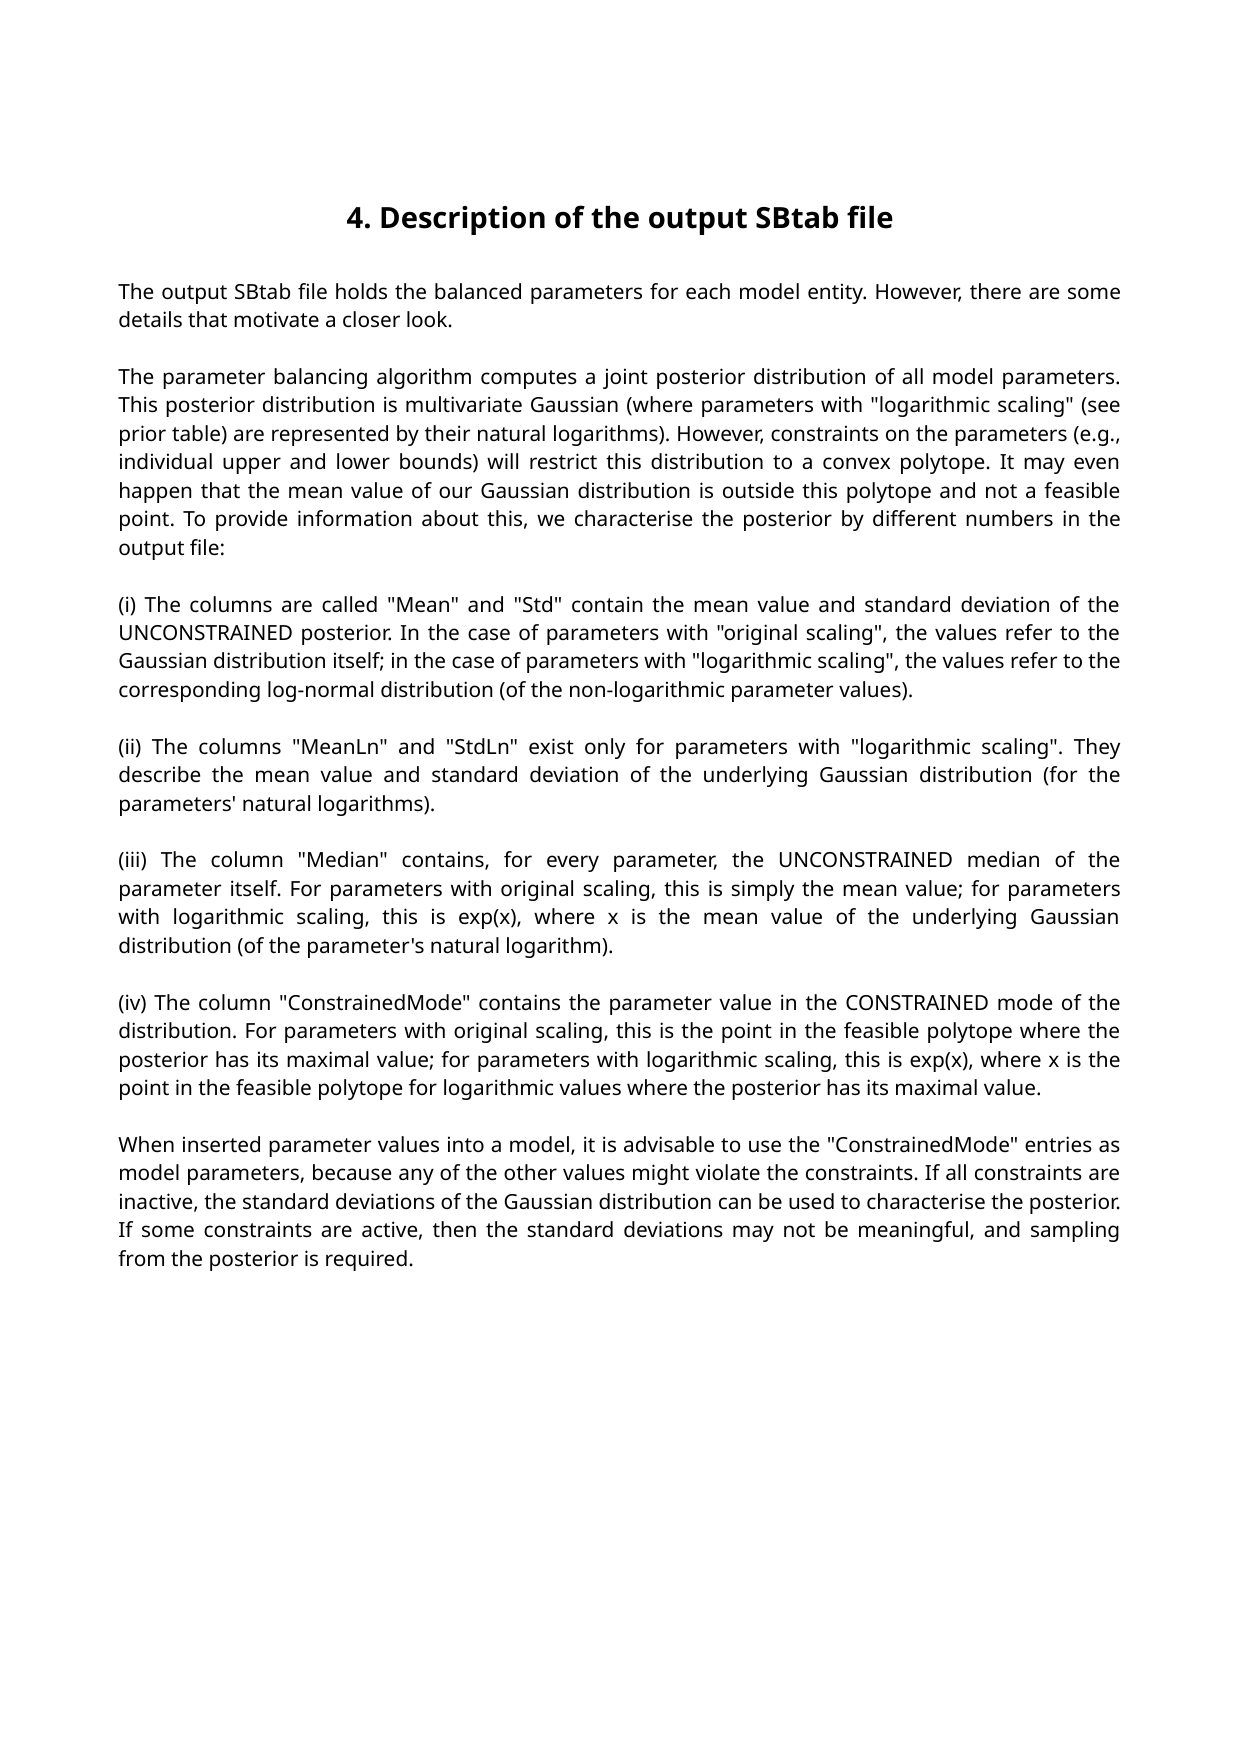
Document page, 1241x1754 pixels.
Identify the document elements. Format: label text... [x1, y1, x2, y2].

text (i) The columns are called "Mean" and "Std" contain the mean value and standard deviation of the UNCONSTRAINED posterior. In the case of parameters with "original scaling", the values refer to the Gaussian distribution itself; in the case of parameters with "logarithmic scaling", the values refer to the corresponding log-normal distribution (of the non-logarithmic parameter values). [118, 590, 1122, 703]
text The output SBtab file holds the balanced parameters for each model entity. However, there are some details that motivate a closer look. [118, 277, 1122, 334]
text The parameter balancing algorithm computes a joint posterior distribution of all model parameters. This posterior distribution is multivariate Gaussian (where parameters with "logarithmic scaling" (see prior table) are represented by their natural logarithms). However, constraints on the parameters (e.g., individual upper and lower bounds) will restrict this distribution to a convex polytope. It may even happen that the mean value of our Gaussian distribution is outside this polytope and not a feasible point. To provide information about this, we characterise the posterior by different numbers in the output file: [118, 362, 1122, 561]
text 4. Description of the output SBtab file [118, 197, 1122, 237]
text (iv) The column "ConstrainedMode" contains the parameter value in the CONSTRAINED mode of the distribution. For parameters with original scaling, this is the point in the feasible polytope where the posterior has its maximal value; for parameters with logarithmic scaling, this is exp(x), where x is the point in the feasible polytope for logarithmic values where the posterior has its maximal value. [118, 988, 1122, 1102]
text (iii) The column "Median" contains, for every parameter, the UNCONSTRAINED median of the parameter itself. For parameters with original scaling, this is simply the mean value; for parameters with logarithmic scaling, this is exp(x), where x is the mean value of the underlying Gaussian distribution (of the parameter's natural logarithm). [118, 846, 1122, 959]
text (ii) The columns "MeanLn" and "StdLn" exist only for parameters with "logarithmic scaling". They describe the mean value and standard deviation of the underlying Gaussian distribution (for the parameters' natural logarithms). [118, 732, 1122, 817]
text When inserted parameter values into a model, it is advisable to use the "ConstrainedMode" entries as model parameters, because any of the other values might violate the constraints. If all constraints are inactive, the standard deviations of the Gaussian distribution can be used to characterise the posterior. If some constraints are active, then the standard deviations may not be meaningful, and sampling from the posterior is required. [118, 1130, 1122, 1272]
